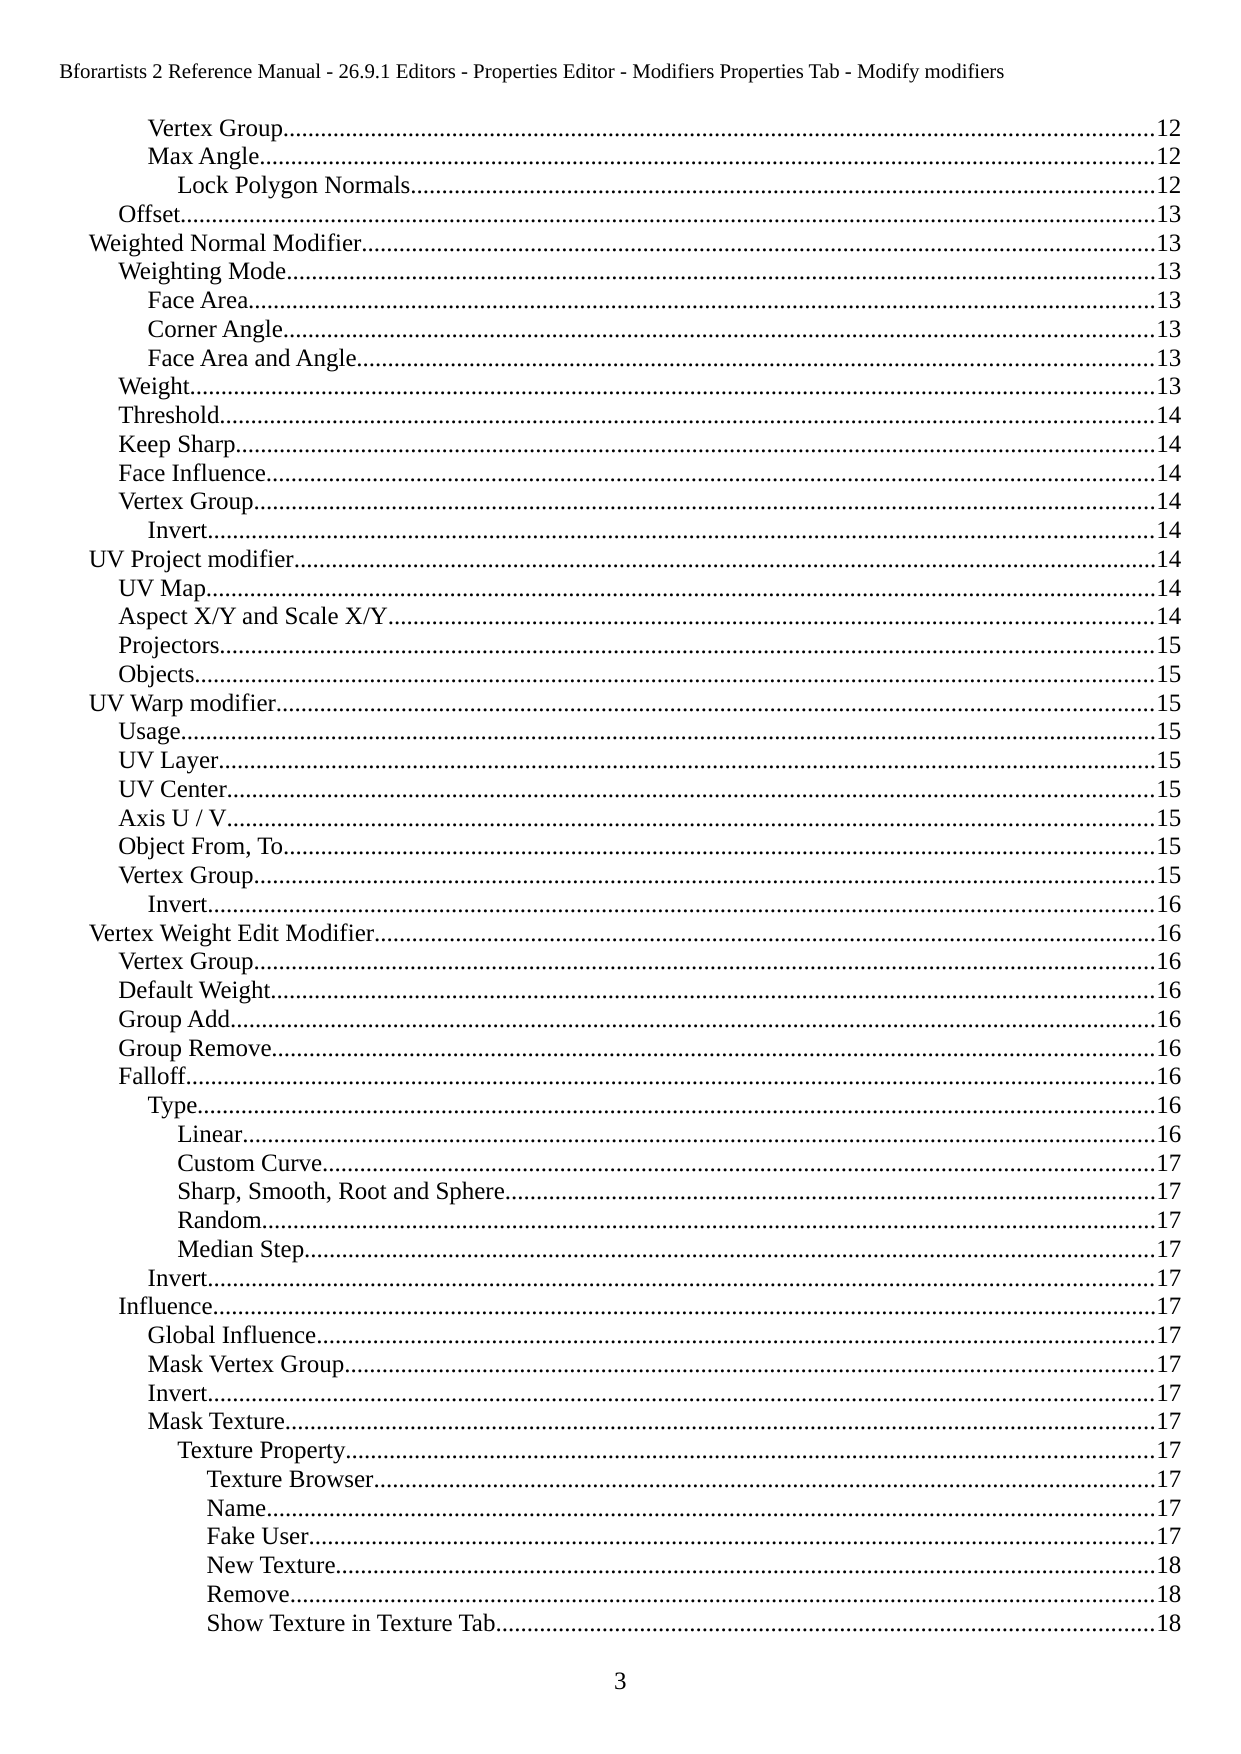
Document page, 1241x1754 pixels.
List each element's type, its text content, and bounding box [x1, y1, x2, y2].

text Offset 13 [118, 199, 1181, 228]
text Influence 17 [118, 1291, 1181, 1320]
text Linear 16 [177, 1119, 1181, 1148]
text Aspect X/Y and Scale X/Y 14 [118, 601, 1181, 630]
text UV Project modifier 14 [88, 544, 1181, 573]
text Invert 16 [147, 889, 1181, 918]
text Axis U / V 15 [118, 803, 1181, 831]
text Invert 17 [147, 1263, 1181, 1291]
text Invert 14 [147, 515, 1181, 544]
text UV Warp modifier 15 [88, 688, 1181, 716]
text UV Map 14 [118, 573, 1181, 601]
text Global Influence 17 [147, 1320, 1181, 1349]
text Group Add 16 [118, 1004, 1181, 1033]
text Median Step 17 [177, 1234, 1181, 1263]
text New Texture 18 [206, 1550, 1181, 1579]
text Face Area 13 [147, 285, 1181, 314]
text Usage 15 [118, 716, 1181, 745]
text Weighted Normal Modifier 13 [88, 228, 1181, 256]
text Objects 15 [118, 659, 1181, 688]
text Default Weight 16 [118, 975, 1181, 1004]
text Falloff 16 [118, 1061, 1181, 1090]
text UV Center 15 [118, 774, 1181, 803]
text Fake User 17 [206, 1521, 1181, 1550]
text Vertex Weight Edit Modifier 16 [88, 918, 1181, 946]
text Show Texture in Texture Tab 18 [206, 1608, 1181, 1636]
text UV Layer 15 [118, 745, 1181, 774]
text Name 17 [206, 1493, 1181, 1521]
text Texture Property 17 [177, 1435, 1181, 1464]
text Face Area and Angle 13 [147, 343, 1181, 371]
text Texture Browser 17 [206, 1464, 1181, 1493]
text Max Angle 12 [147, 141, 1181, 170]
text Custom Curve 17 [177, 1148, 1181, 1176]
text Vertex Group 16 [118, 946, 1181, 975]
text Remove 18 [206, 1579, 1181, 1608]
text Mask Texture 17 [147, 1406, 1181, 1435]
text Weight 13 [118, 371, 1181, 400]
text Corner Angle 13 [147, 314, 1181, 343]
text Group Remove 16 [118, 1033, 1181, 1061]
text Mask Vertex Group 17 [147, 1349, 1181, 1378]
text Projectors 15 [118, 630, 1181, 659]
text Threshold 14 [118, 400, 1181, 429]
text Face Influence 14 [118, 458, 1181, 486]
text Sharp, Smooth, Root and Sphere 17 [177, 1176, 1181, 1205]
text Invert 17 [147, 1378, 1181, 1406]
text Vertex Group 15 [118, 860, 1181, 889]
text Object From, To 15 [118, 831, 1181, 860]
text Vertex Group 12 [147, 113, 1181, 141]
text Lock Polygon Normals 12 [177, 170, 1181, 199]
text Random 17 [177, 1205, 1181, 1234]
text Type 16 [147, 1090, 1181, 1119]
text Weighting Mode 13 [118, 256, 1181, 285]
text Keep Sharp 14 [118, 429, 1181, 458]
text Vertex Group 14 [118, 486, 1181, 515]
